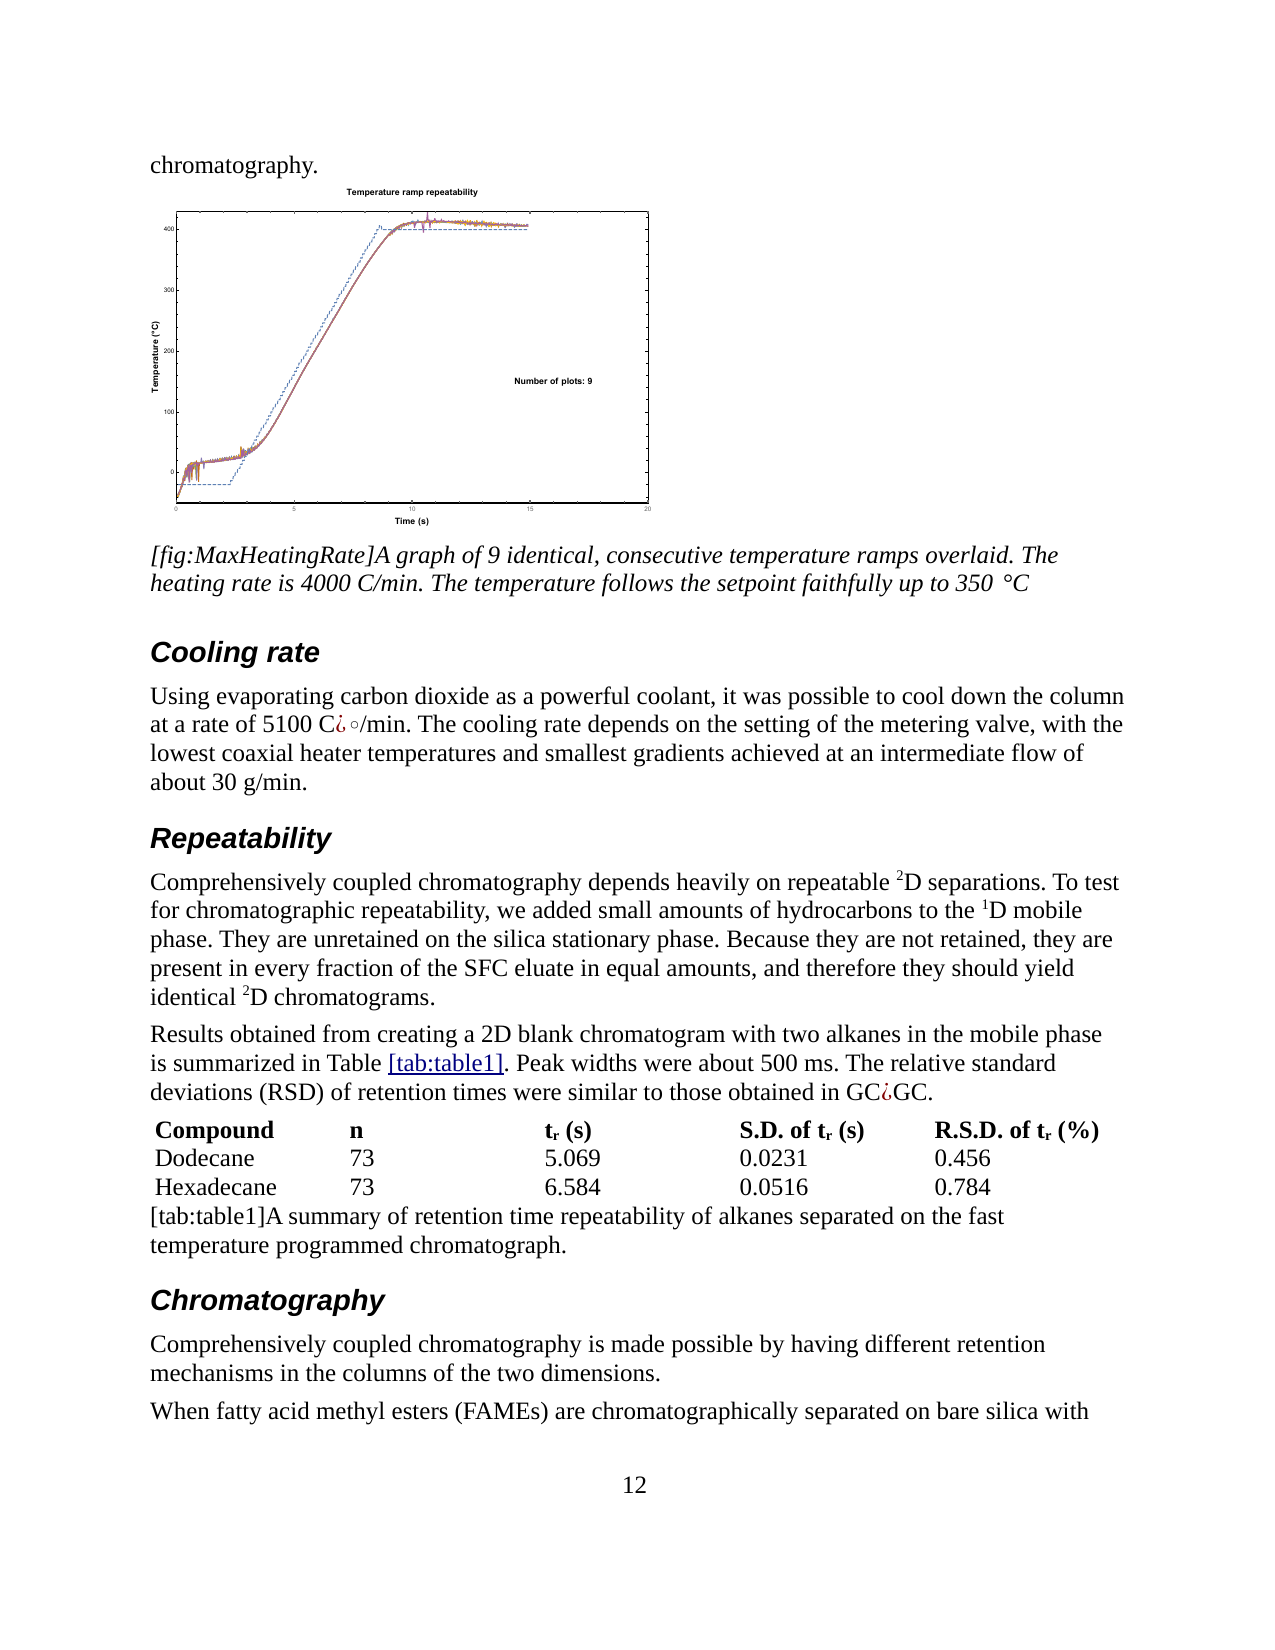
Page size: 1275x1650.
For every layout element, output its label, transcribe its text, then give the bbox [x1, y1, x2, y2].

table_header S.D. of tr (s) [735, 1115, 930, 1143]
table_cell 73 [345, 1144, 540, 1172]
table_cell 0.784 [930, 1172, 1125, 1201]
table_cell 0.0231 [735, 1144, 930, 1172]
table_cell 0.456 [930, 1144, 1125, 1172]
table_cell 0.0516 [735, 1172, 930, 1201]
subtitle Chromatography [150, 1283, 1125, 1317]
text When fatty acid methyl esters (FAMEs) are chromatographically separated on bare silica with [150, 1396, 1125, 1425]
table_cell Hexadecane [150, 1172, 345, 1201]
text Comprehensively coupled chromatography depends heavily on repeatable 2D separations. To test for chromatographic repeatability, we added small amounts of hydrocarbons to the 1D mobile phase. They are unretained on the silica stationary phase. Because they are not retained, they are present in every fraction of the SFC eluate in equal amounts, and therefore they should yield identical 2D chromatograms. [150, 867, 1125, 1011]
text [fig:MaxHeatingRate]A graph of 9 identical, consecutive temperature ramps overlaid. The heating rate is 4000 C/min. The temperature follows the setpoint faithfully up to 350 °C [150, 540, 1125, 597]
text chromatography. [150, 150, 1125, 179]
table_header tr (s) [540, 1115, 735, 1143]
text Using evaporating carbon dioxide as a powerful coolant, it was possible to cool down the column at a rate of 5100 C/min. The cooling rate depends on the setting of the metering valve, with the lowest coaxial heater temperatures and smallest gradients achieved at an intermediate flow of about 30 g/min. [150, 681, 1125, 796]
table_header n [345, 1115, 540, 1143]
subtitle Cooling rate [150, 635, 1125, 668]
subtitle Repeatability [150, 821, 1125, 854]
text Results obtained from creating a 2D blank chromatogram with two alkanes in the mobile phase is summarized in Table [tab:table1]. Peak widths were about 500 ms. The relative standard deviations (RSD) of retention times were similar to those obtained in GCGC. [150, 1019, 1125, 1106]
table_header Compound [150, 1115, 345, 1143]
table_header R.S.D. of tr (%) [930, 1115, 1125, 1143]
table_cell 6.584 [540, 1172, 735, 1201]
text Comprehensively coupled chromatography is made possible by having different retention mechanisms in the columns of the two dimensions. [150, 1329, 1125, 1387]
table_cell Dodecane [150, 1144, 345, 1172]
table_cell 73 [345, 1172, 540, 1201]
table_cell 5.069 [540, 1144, 735, 1172]
text [tab:table1]A summary of retention time repeatability of alkanes separated on the fast temperature programmed chromatograph. [150, 1201, 1125, 1258]
